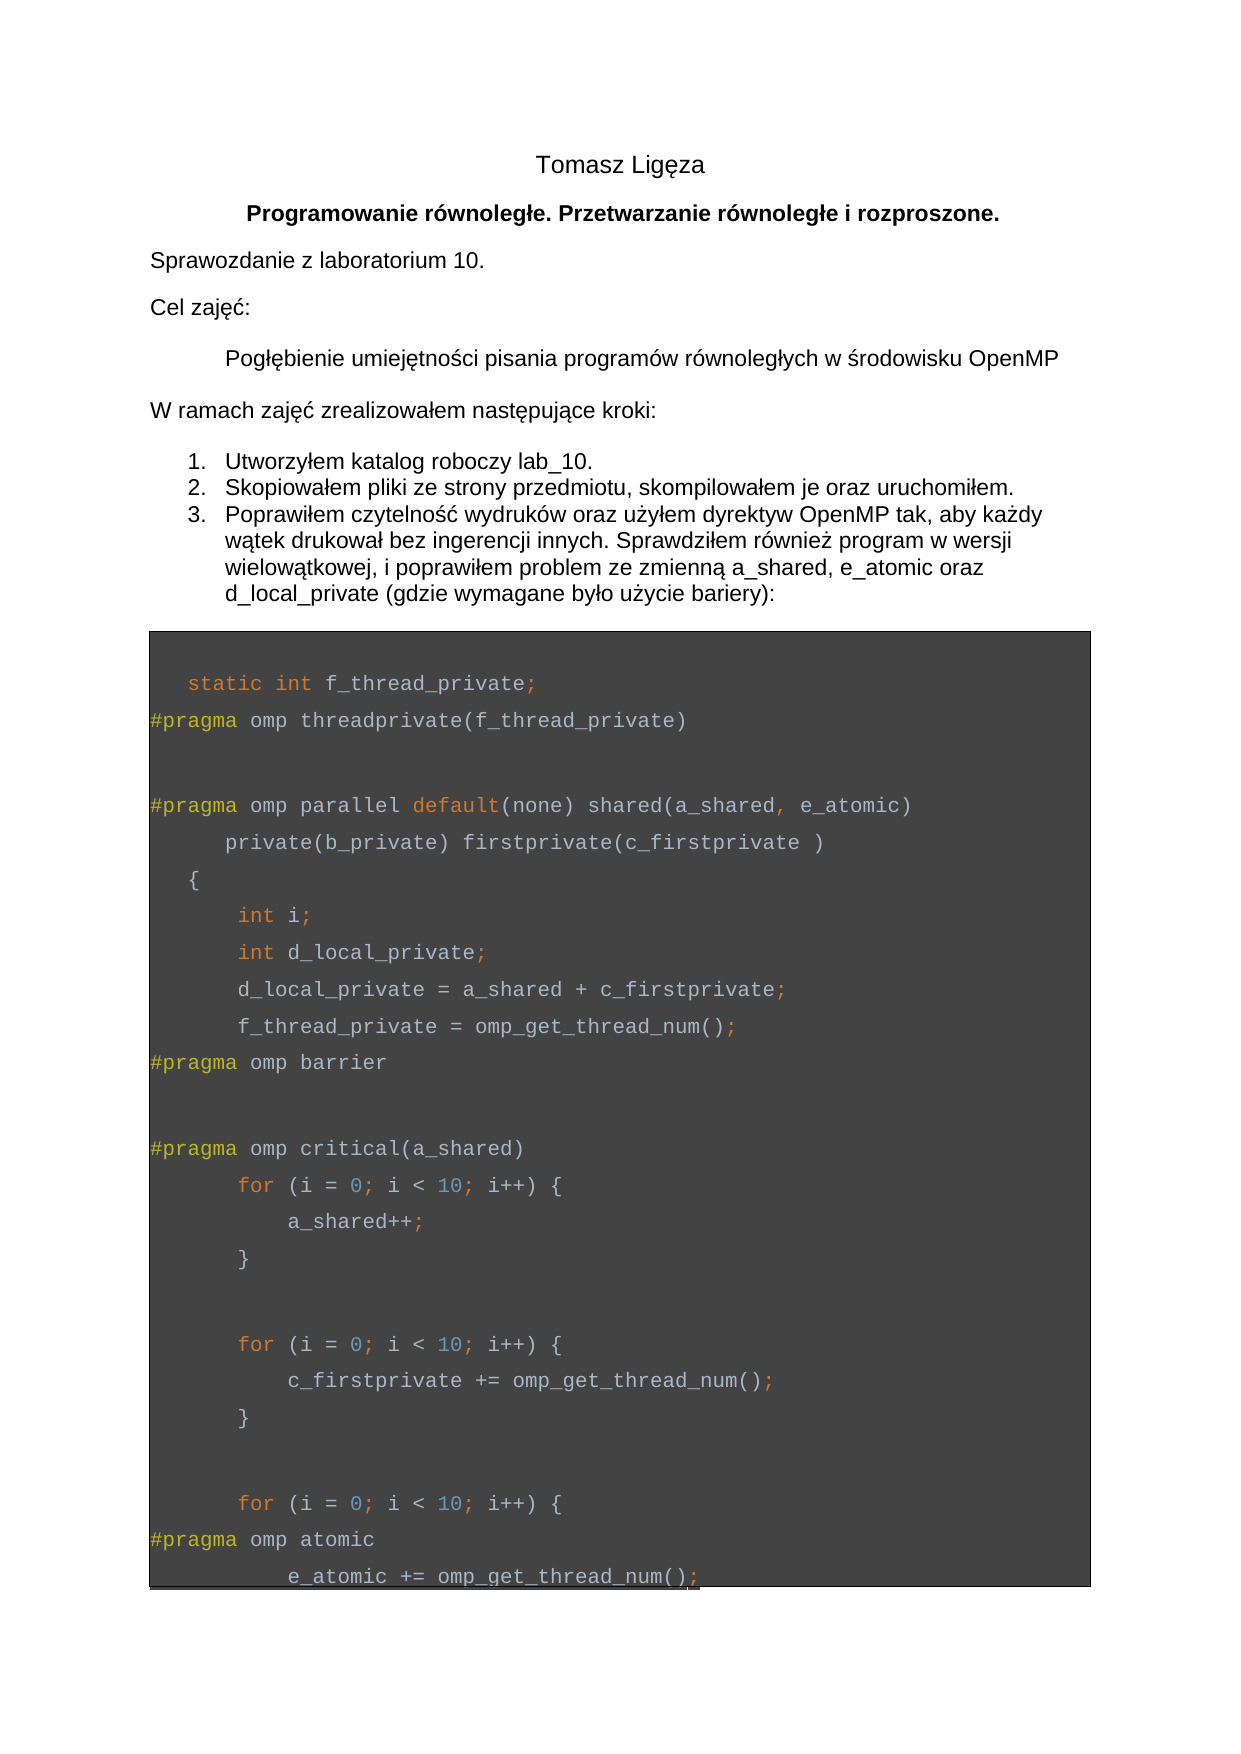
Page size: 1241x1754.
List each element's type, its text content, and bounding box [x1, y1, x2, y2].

text for (i = 0; i < 10; i++) { [555, 1182, 1090, 1194]
text #pragma omp parallel default(none) shared(a_shared, e_atomic) [907, 802, 1090, 815]
text static int f_thread_private; [441, 680, 1090, 693]
text { [150, 876, 192, 888]
text f_thread_private = omp_get_thread_num(); [354, 1023, 502, 1035]
text private(b_private) firstprivate(c_firstprivate ) [229, 839, 318, 852]
text Cel zajęć: [150, 294, 1090, 320]
text #pragma omp parallel default(none) shared(a_shared, e_atomic) [667, 802, 907, 815]
text #pragma omp parallel default(none) shared(a_shared, e_atomic) [569, 802, 668, 815]
text a_shared++; [150, 1218, 1090, 1231]
text private(b_private) firstprivate(c_firstprivate ) [529, 839, 618, 852]
text e_atomic += omp_get_thread_num(); [497, 1573, 668, 1586]
text W ramach zajęć zrealizowałem następujące kroki: [150, 397, 1090, 423]
text c_firstprivate += omp_get_thread_num(); [572, 1377, 743, 1390]
text private(b_private) firstprivate(c_firstprivate ) [617, 839, 714, 852]
text #pragma omp barrier [166, 1059, 209, 1072]
text c_firstprivate += omp_get_thread_num(); [379, 1377, 539, 1390]
text #pragma omp threadprivate(f_thread_private) [467, 717, 589, 729]
text private(b_private) firstprivate(c_firstprivate ) [819, 839, 1090, 852]
text } [150, 1414, 1090, 1427]
text Tomasz Ligęza [150, 150, 1090, 179]
text for (i = 0; i < 10; i++) { [292, 1499, 532, 1512]
text Sprawozdanie z laboratorium 10. [150, 247, 1090, 273]
text c_firstprivate += omp_get_thread_num(); [757, 1377, 1090, 1390]
text for (i = 0; i < 10; i++) { [555, 1499, 1090, 1512]
text { [192, 876, 1090, 888]
text for (i = 0; i < 10; i++) { [292, 1182, 532, 1194]
text e_atomic += omp_get_thread_num(); [150, 1573, 464, 1586]
text #pragma omp atomic [279, 1536, 1090, 1549]
text #pragma omp critical(a_shared) [279, 1145, 406, 1158]
text Pogłębienie umiejętności pisania programów równoległych w środowisku OpenMP [150, 345, 1090, 372]
text d_local_private = a_shared + c_firstprivate; [150, 986, 339, 999]
text #pragma omp threadprivate(f_thread_private) [682, 717, 1090, 729]
text for (i = 0; i < 10; i++) { [150, 1182, 292, 1194]
text private(b_private) firstprivate(c_firstprivate ) [354, 839, 444, 852]
text c_firstprivate += omp_get_thread_num(); [150, 1377, 377, 1390]
text #pragma omp critical(a_shared) [210, 1145, 277, 1158]
text #pragma omp parallel default(none) shared(a_shared, e_atomic) [304, 802, 506, 815]
text #pragma omp atomic [166, 1536, 209, 1549]
list Skopiowałem pliki ze strony przedmiotu, skompilowałem je oraz uruchomiłem. [187, 474, 1090, 501]
text int i; [150, 912, 1090, 925]
text #pragma omp atomic [210, 1536, 277, 1549]
text int d_local_private; [391, 949, 1090, 962]
text for (i = 0; i < 10; i++) { [150, 1499, 292, 1512]
text f_thread_private = omp_get_thread_num(); [150, 1023, 352, 1035]
text Programowanie równoległe. Przetwarzanie równoległe i rozproszone. [150, 199, 1090, 226]
text f_thread_private = omp_get_thread_num(); [535, 1023, 705, 1035]
text #pragma omp barrier [210, 1059, 277, 1072]
text private(b_private) firstprivate(c_firstprivate ) [150, 839, 227, 852]
text d_local_private = a_shared + c_firstprivate; [691, 986, 1090, 999]
list Poprawiłem czytelność wydruków oraz użyłem dyrektyw OpenMP tak, aby każdy wątek drukował bez ingerencji innych. Sprawdziłem również program w wersji wielowątkowej, i poprawiłem problem ze zmienną a_shared, e_atomic oraz d_local_private (gdzie wymagane było użycie bariery): [187, 501, 1090, 606]
text private(b_private) firstprivate(c_firstprivate ) [444, 839, 527, 852]
text #pragma omp critical(a_shared) [519, 1145, 1090, 1158]
text #pragma omp critical(a_shared) [405, 1145, 519, 1158]
text for (i = 0; i < 10; i++) { [555, 1341, 1090, 1353]
text #pragma omp threadprivate(f_thread_private) [379, 717, 467, 729]
text #pragma omp threadprivate(f_thread_private) [591, 717, 682, 729]
text private(b_private) firstprivate(c_firstprivate ) [716, 839, 819, 852]
text } [150, 1255, 1090, 1268]
text for (i = 0; i < 10; i++) { [292, 1341, 532, 1353]
text f_thread_private = omp_get_thread_num(); [719, 1023, 1090, 1035]
text e_atomic += omp_get_thread_num(); [682, 1573, 1090, 1586]
text d_local_private = a_shared + c_firstprivate; [341, 986, 689, 999]
text for (i = 0; i < 10; i++) { [150, 1341, 292, 1353]
text #pragma omp threadprivate(f_thread_private) [279, 717, 377, 729]
list Utworzyłem katalog roboczy lab_10. [187, 448, 1090, 474]
text static int f_thread_private; [150, 680, 439, 693]
text #pragma omp barrier [279, 1059, 1090, 1072]
text int d_local_private; [150, 949, 389, 962]
